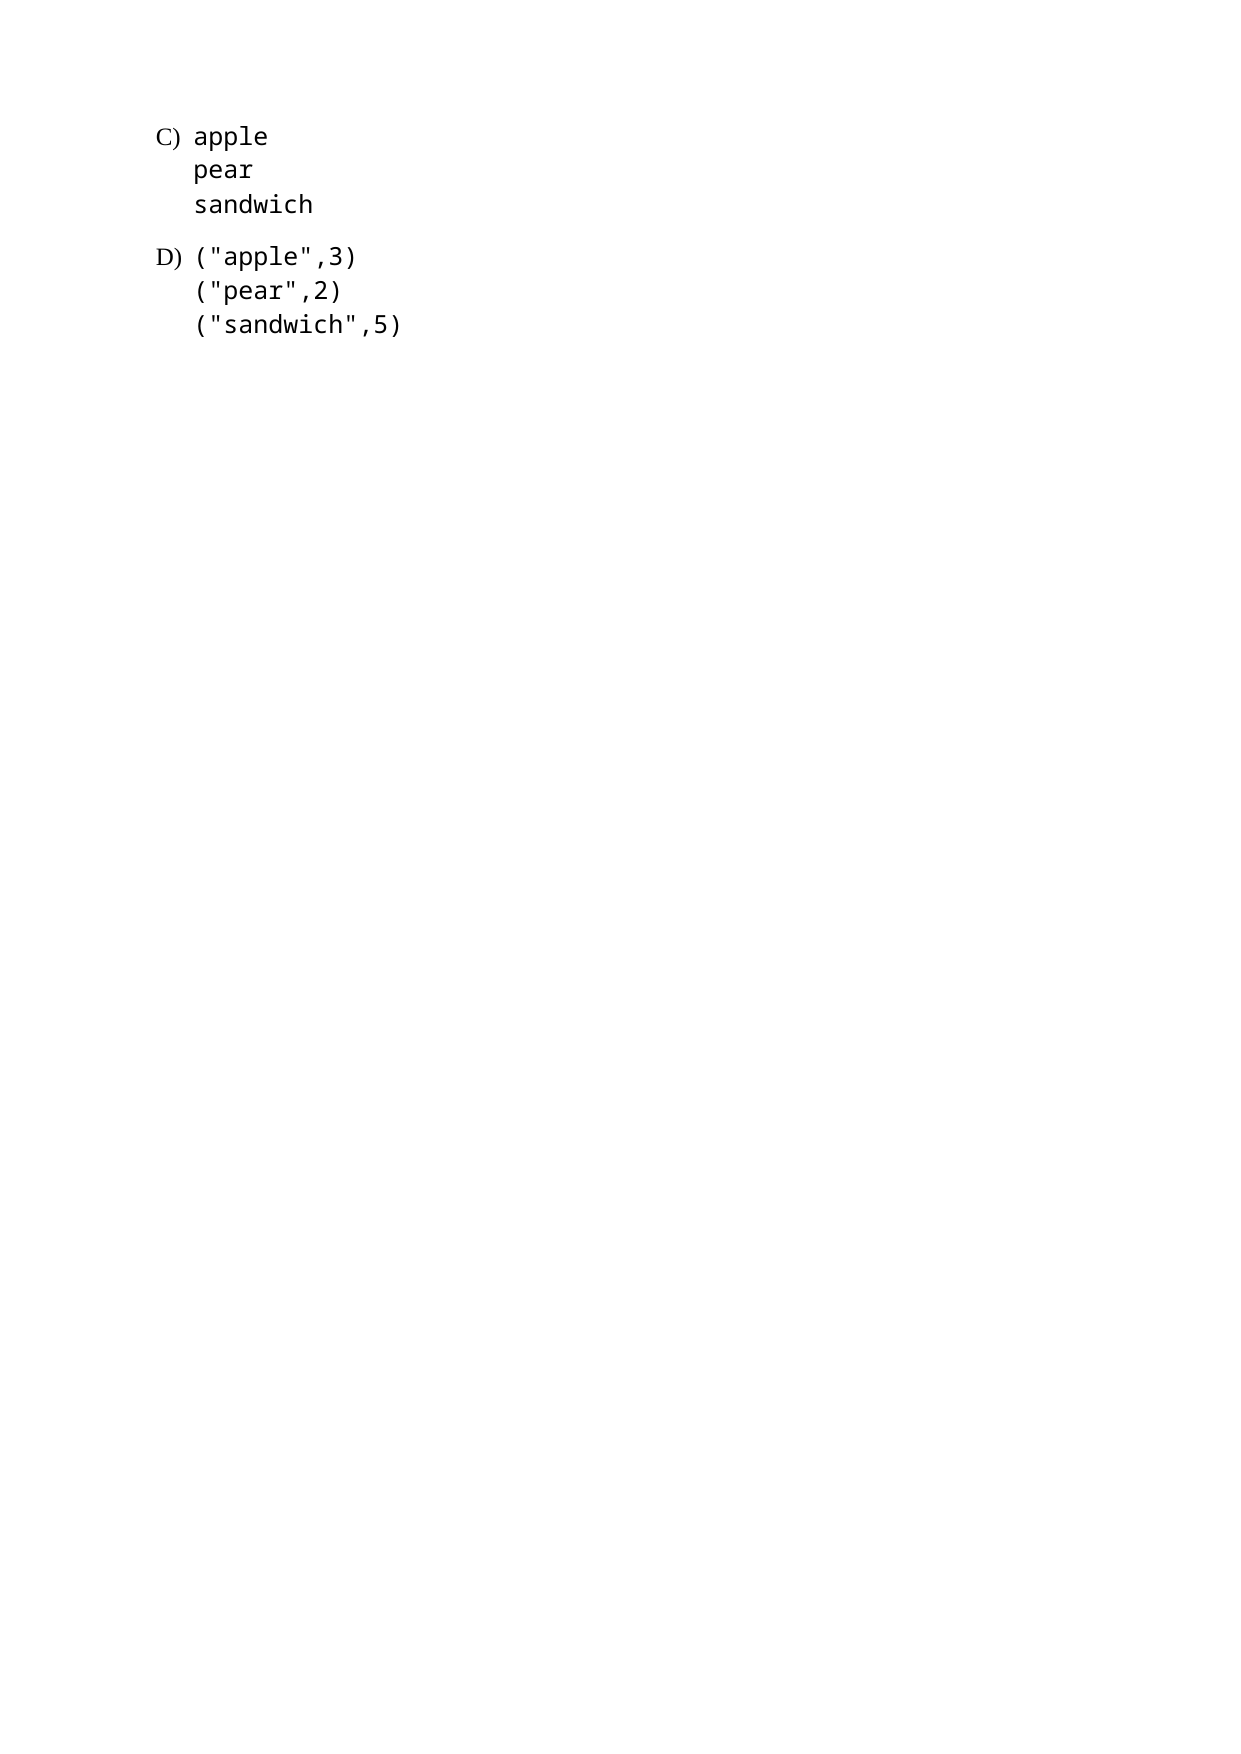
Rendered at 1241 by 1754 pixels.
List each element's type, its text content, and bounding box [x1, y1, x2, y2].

list ("apple",3) ("pear",2) ("sandwich",5) [156, 238, 1122, 341]
list apple pear sandwich [156, 118, 1122, 220]
